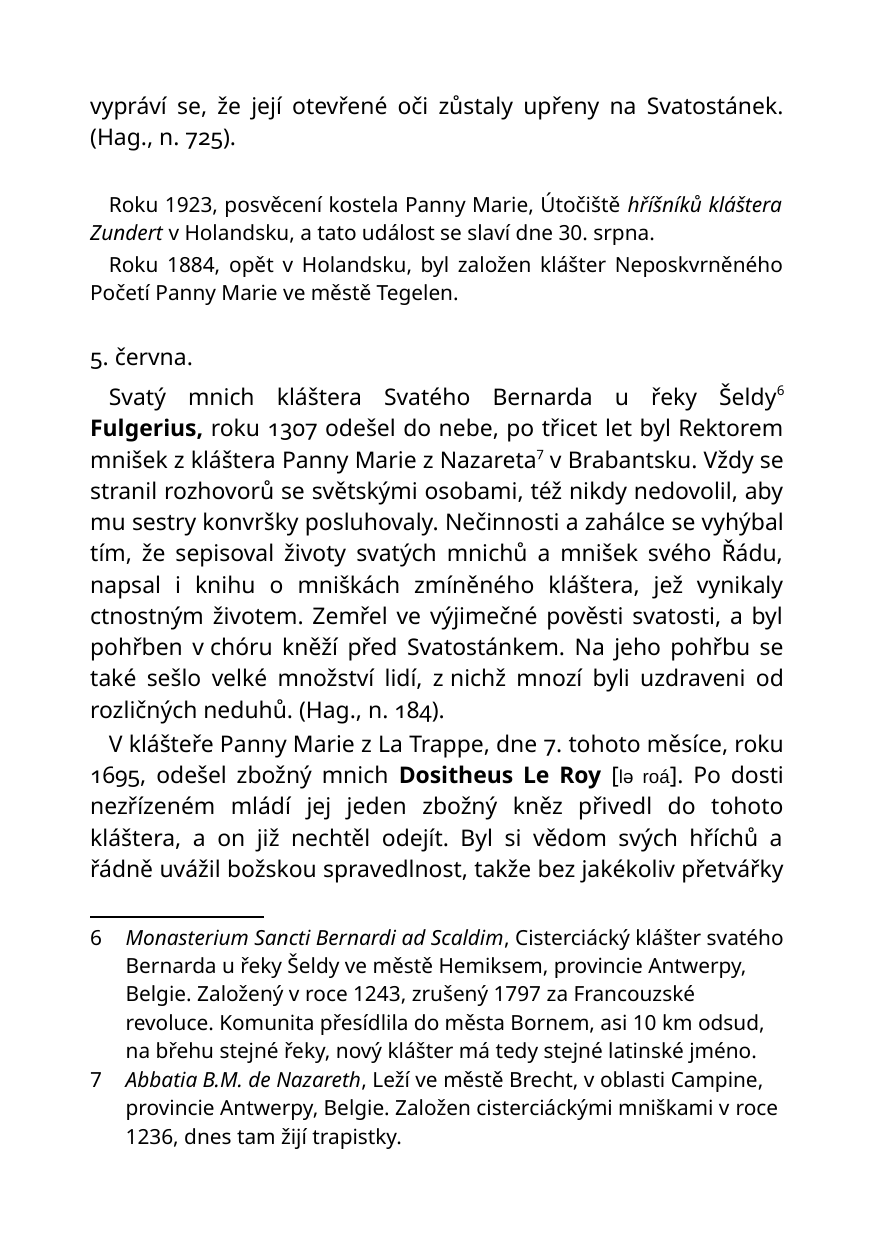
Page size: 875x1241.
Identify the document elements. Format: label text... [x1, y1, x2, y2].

text Monasterium Sancti Bernardi ad Scaldim, Cisterciácký klášter svatého Bernarda u řeky Šeldy ve městě Hemiksem, provincie Antwerpy, Belgie. Založený v roce 1243, zrušený 1797 za Francouzské revoluce. Komunita přesídlila do města Bornem, asi 10 km odsud, na břehu stejné řeky, nový klášter má tedy stejné latinské jméno. [90, 923, 784, 1065]
text Abbatia B.M. de Nazareth, Leží ve městě Brecht, v oblasti Campine, provincie Antwerpy, Belgie. Založen cisterciáckými mniškami v roce 1236, dnes tam žijí trapistky. [90, 1065, 784, 1150]
text Svatý mnich kláštera Svatého Bernarda u řeky Šeldy Fulgerius, roku 1307 odešel do nebe, po třicet let byl Rektorem mnišek z kláštera Panny Marie z Nazareta v Brabantsku. Vždy se stranil rozhovorů se světskými osobami, též nikdy nedovolil, aby mu sestry konvršky posluhovaly. Nečinnosti a zahálce se vyhýbal tím, že sepisoval životy svatých mnichů a mnišek svého Řádu, napsal i knihu o mniškách zmíněného kláštera, jež vynikaly ctnostným životem. Zemřel ve výjimečné pověsti svatosti, a byl pohřben v chóru kněží před Svatostánkem. Na jeho pohřbu se také sešlo velké množství lidí, z nichž mnozí byli uzdraveni od rozličných neduhů. (Hag., n. 184). [90, 381, 784, 725]
text Roku 1923, posvěcení kostela Panny Marie, Útočiště hříšníků kláštera Zundert v Holandsku, a tato událost se slaví dne 30. srpna. [90, 190, 784, 247]
text 5. června. [90, 341, 784, 372]
text V klášteře Panny Marie z La Trappe, dne 7. tohoto měsíce, roku 1695, odešel zbožný mnich Dositheus Le Roy [lə roá]. Po dosti nezřízeném mládí jej jeden zbožný kněz přivedl do tohoto kláštera, a on již nechtěl odejít. Byl si vědom svých hříchů a řádně uvážil božskou spravedlnost, takže bez jakékoliv přetvářky [90, 728, 784, 884]
text vypráví se, že její otevřené oči zůstaly upřeny na Svatostánek. (Hag., n. 725). [90, 90, 784, 152]
text Roku 1884, opět v Holandsku, byl založen klášter Neposkvrněného Početí Panny Marie ve městě Tegelen. [90, 250, 784, 307]
